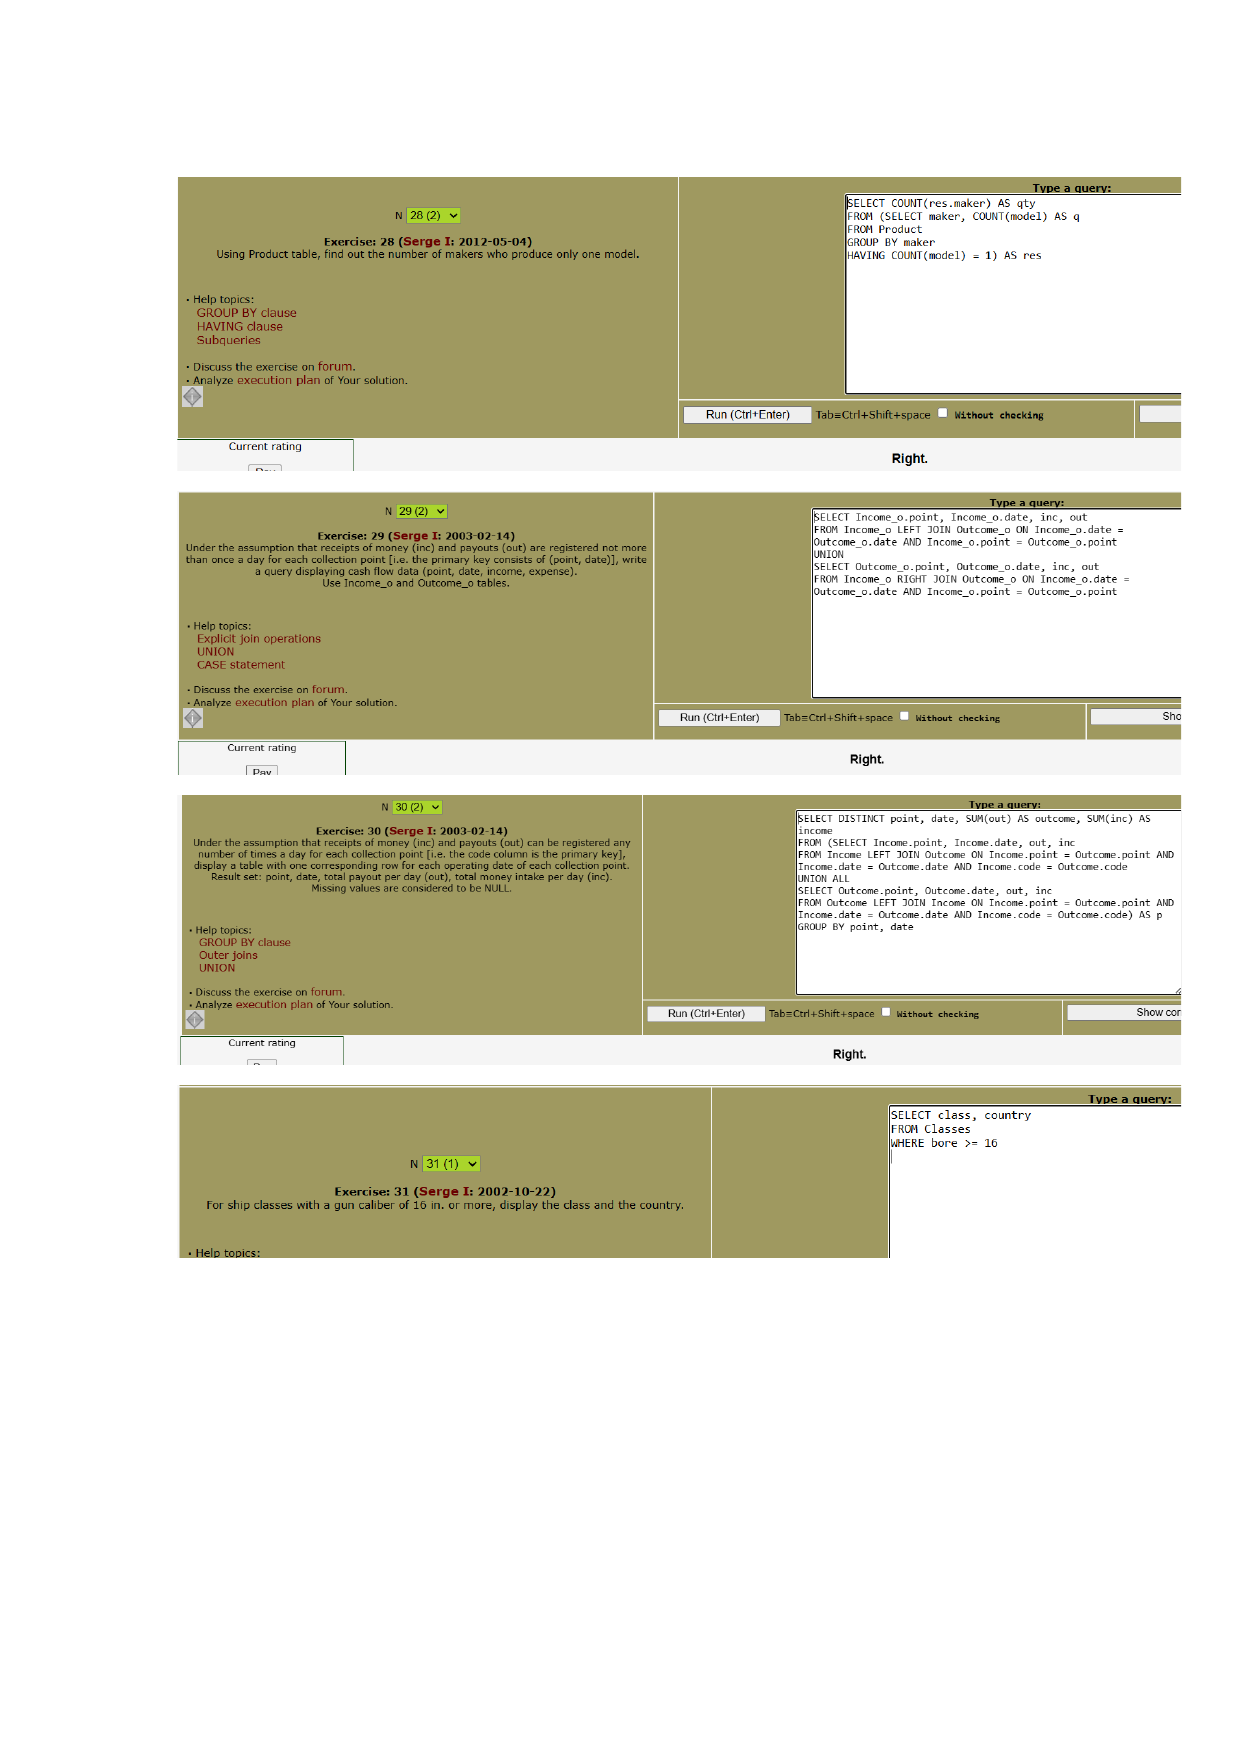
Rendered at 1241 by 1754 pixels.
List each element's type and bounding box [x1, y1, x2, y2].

picture [177, 177, 1182, 471]
picture [177, 1085, 1182, 1258]
picture [177, 491, 1182, 775]
picture [177, 795, 1182, 1065]
